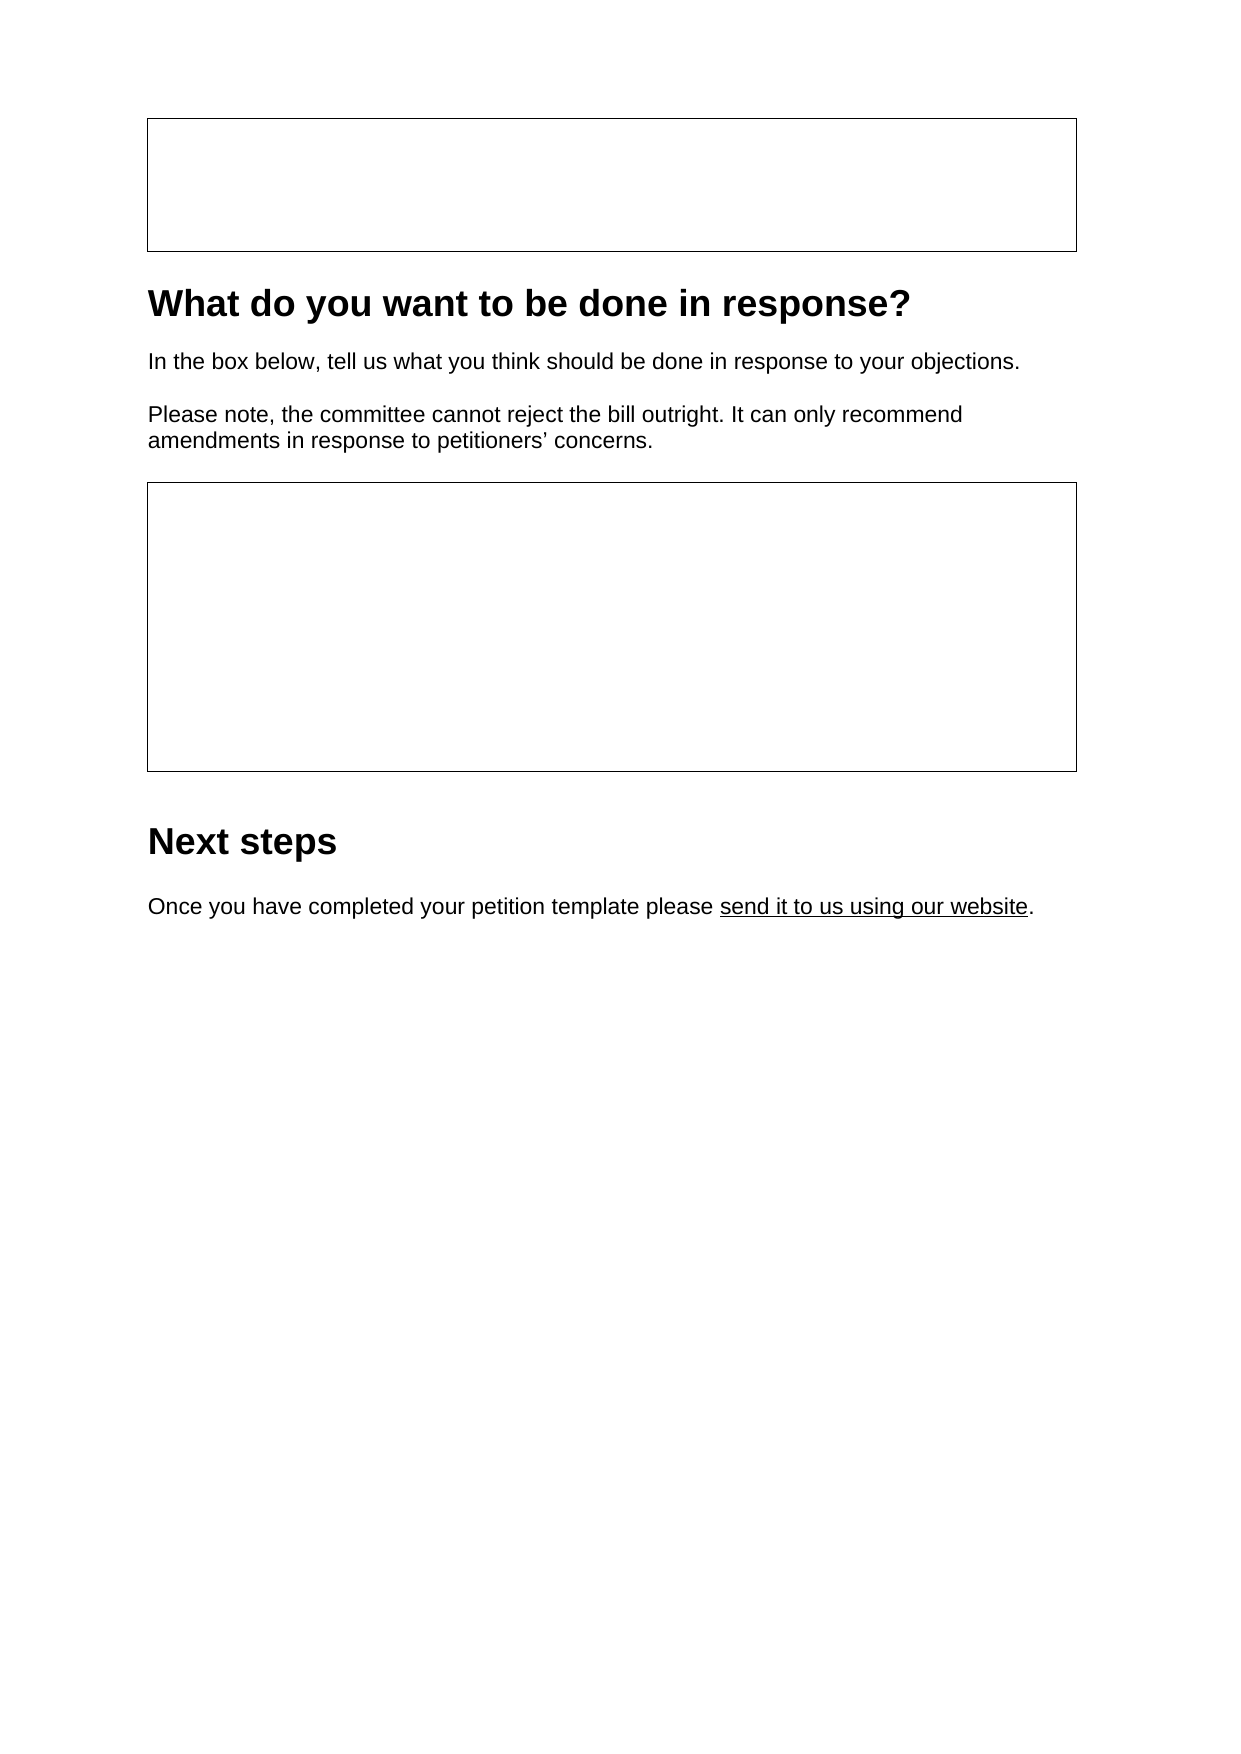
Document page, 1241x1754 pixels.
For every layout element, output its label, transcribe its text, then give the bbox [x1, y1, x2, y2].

text Once you have completed your petition template please send it to us using our website. [148, 893, 1078, 919]
text What do you want to be done in response? [148, 281, 1078, 324]
text In the box below, tell us what you think should be done in response to your objections. [148, 348, 1078, 374]
text Next steps [148, 819, 1078, 862]
text Please note, the committee cannot reject the bill outright. It can only recommend amendments in response to petitioners’ concerns. [148, 401, 1078, 453]
table_header [148, 119, 1076, 251]
table_header [148, 483, 1076, 771]
